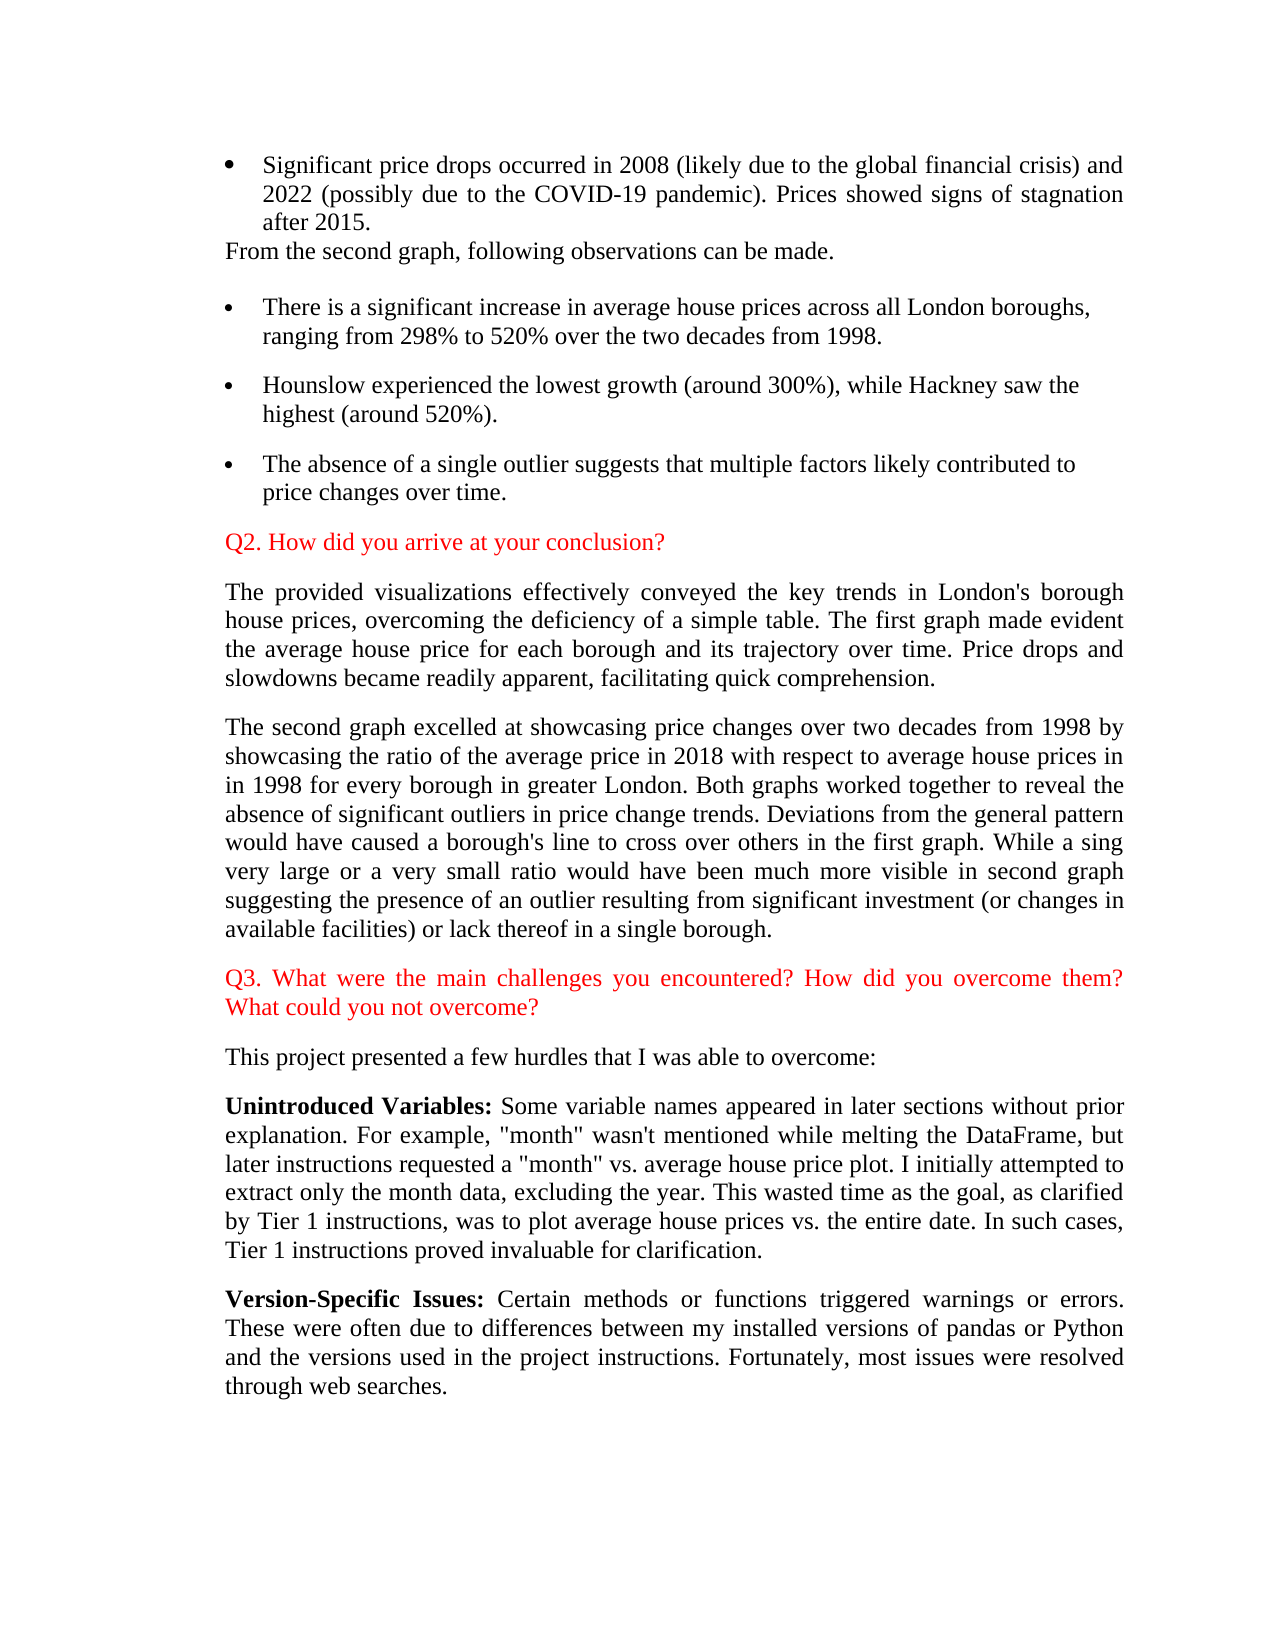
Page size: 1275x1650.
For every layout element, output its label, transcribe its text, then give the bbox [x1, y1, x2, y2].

text Version-Specific Issues: Certain methods or functions triggered warnings or errors. These were often due to differences between my installed versions of pandas or Python and the versions used in the project instructions. Fortunately, most issues were resolved through web searches. [225, 1284, 1125, 1399]
text Unintroduced Variables: Some variable names appeared in later sections without prior explanation. For example, "month" wasn't mentioned while melting the DataFrame, but later instructions requested a "month" vs. average house price plot. I initially attempted to extract only the month data, excluding the year. This wasted time as the goal, as clarified by Tier 1 instructions, was to plot average house prices vs. the entire date. In such cases, Tier 1 instructions proved invaluable for clarification. [225, 1091, 1125, 1264]
text Q2. How did you arrive at your conclusion? [225, 527, 1125, 556]
text This project presented a few hurdles that I was able to overcome: [225, 1042, 1125, 1070]
list Significant price drops occurred in 2008 (likely due to the global financial crisis) and 2022 (possibly due to the COVID-19 pandemic). Prices showed signs of stagnation after 2015. [225, 150, 1125, 236]
text The provided visualizations effectively conveyed the key trends in London's borough house prices, overcoming the deficiency of a simple table. The first graph made evident the average house price for each borough and its trajectory over time. Price drops and slowdowns became readily apparent, facilitating quick comprehension. [225, 577, 1125, 692]
text Q3. What were the main challenges you encountered? How did you overcome them? What could you not overcome? [225, 963, 1125, 1021]
text The second graph excelled at showcasing price changes over two decades from 1998 by showcasing the ratio of the average price in 2018 with respect to average house prices in in 1998 for every borough in greater London. Both graphs worked together to reveal the absence of significant outliers in price change trends. Deviations from the general pattern would have caused a borough's line to cross over others in the first graph. While a sing very large or a very small ratio would have been much more visible in second graph suggesting the presence of an outlier resulting from significant investment (or changes in available facilities) or lack thereof in a single borough. [225, 712, 1125, 942]
list From the second graph, following observations can be made. [225, 236, 1125, 265]
list Hounslow experienced the lowest growth (around 300%), while Hackney saw the highest (around 520%). [225, 370, 1125, 428]
list The absence of a single outlier suggests that multiple factors likely contributed to price changes over time. [225, 449, 1125, 506]
list There is a significant increase in average house prices across all London boroughs, ranging from 298% to 520% over the two decades from 1998. [225, 292, 1125, 349]
